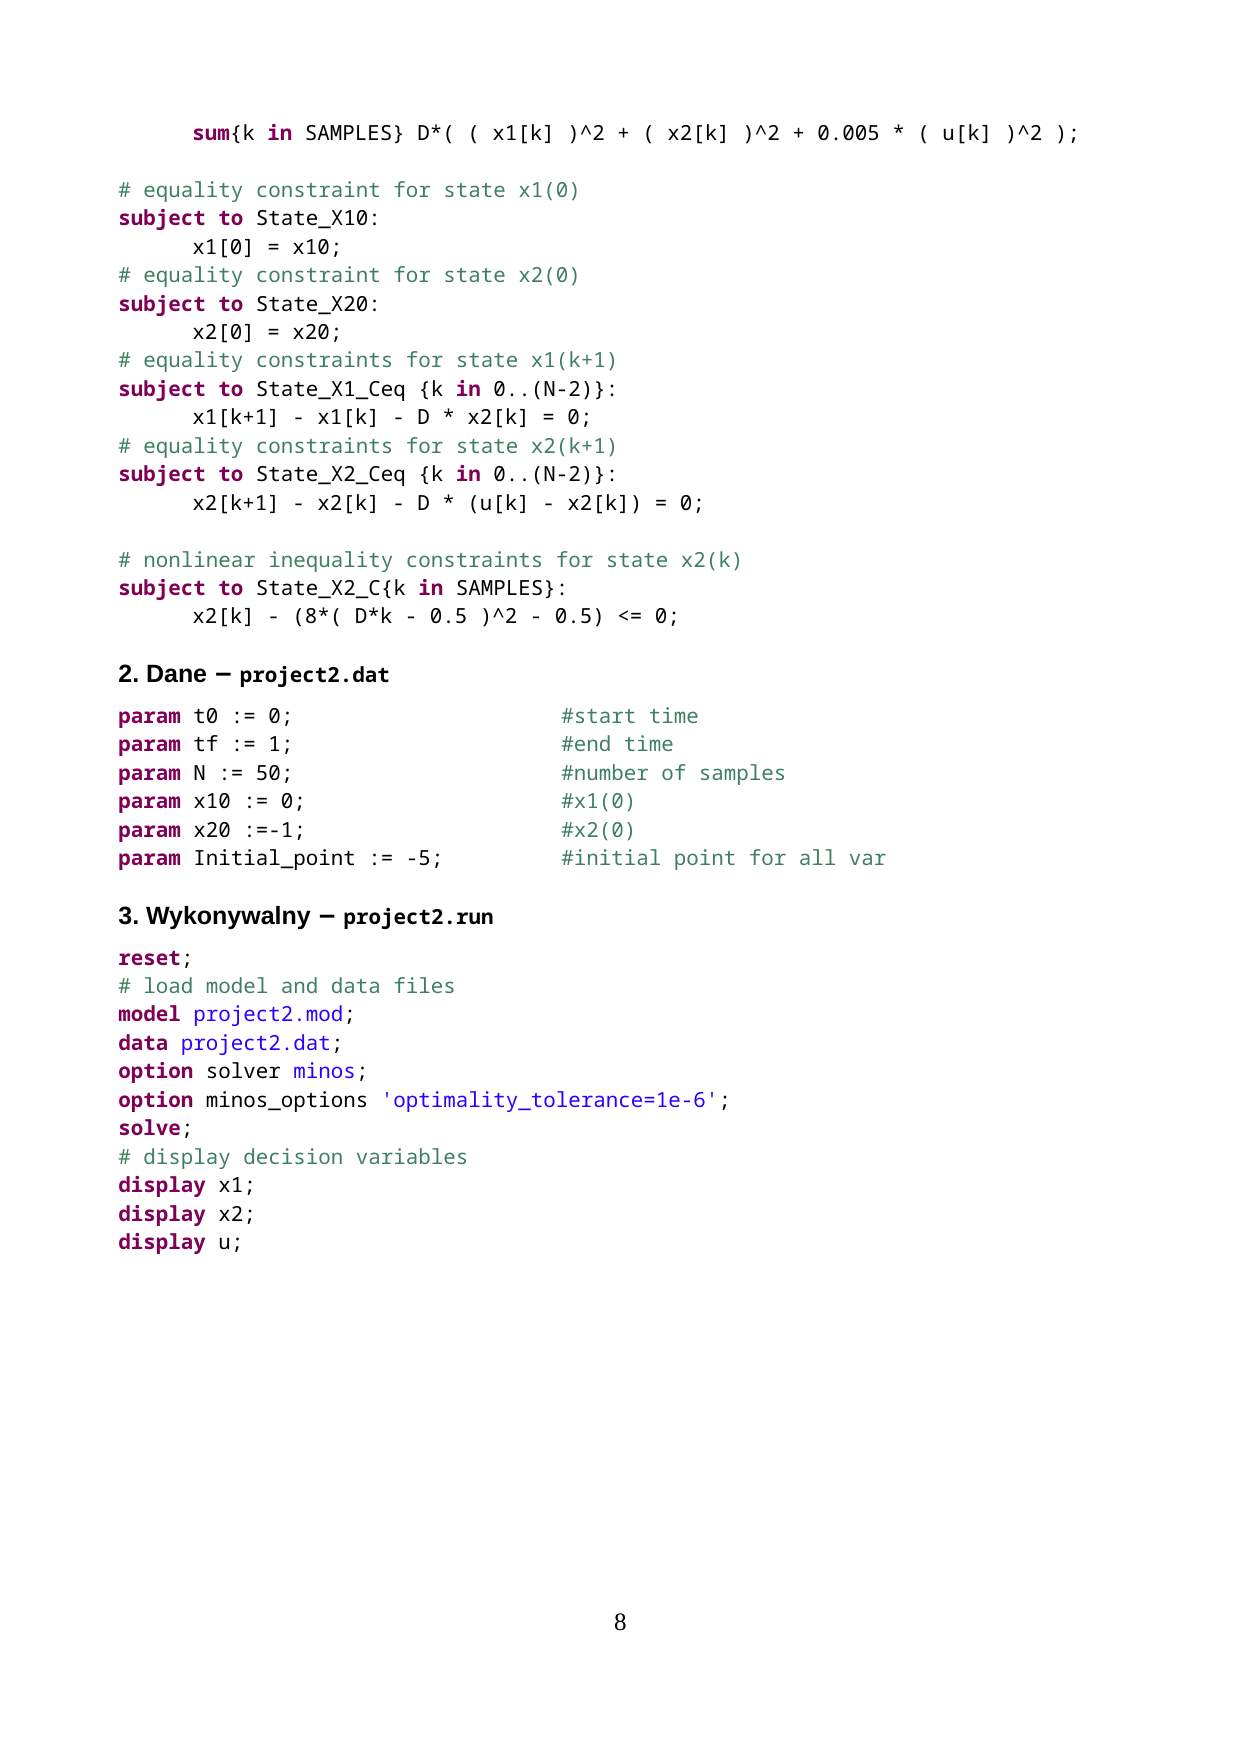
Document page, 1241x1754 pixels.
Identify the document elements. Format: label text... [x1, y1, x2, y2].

text param N := 50; #number of samples [118, 758, 1122, 786]
text # equality constraints for state x1(k+1) [118, 346, 1122, 374]
text subject to State_X2_C{k in SAMPLES}: [118, 573, 1122, 602]
subtitle 2. Dane – project2.dat [118, 655, 1122, 688]
subtitle 3. Wykonywalny – project2.run [118, 897, 1122, 930]
text # display decision variables [118, 1142, 1122, 1170]
text option solver minos; [118, 1056, 1122, 1085]
text # equality constraint for state x1(0) [118, 175, 1122, 203]
text param Initial_point := -5; #initial point for all var [118, 843, 1122, 872]
text param tf := 1; #end time [118, 729, 1122, 758]
text # equality constraints for state x2(k+1) [118, 431, 1122, 459]
text subject to State_X10: [118, 203, 1122, 232]
text x1[k+1] - x1[k] - D * x2[k] = 0; [118, 402, 1122, 431]
text subject to State_X1_Ceq {k in 0..(N-2)}: [118, 374, 1122, 402]
text param x20 :=-1; #x2(0) [118, 815, 1122, 843]
text subject to State_X20: [118, 289, 1122, 317]
text param t0 := 0; #start time [118, 701, 1122, 729]
text # nonlinear inequality constraints for state x2(k) [118, 545, 1122, 573]
text display x2; [118, 1199, 1122, 1227]
text x2[0] = x20; [118, 317, 1122, 346]
text solve; [118, 1113, 1122, 1142]
text # load model and data files [118, 971, 1122, 999]
text x2[k+1] - x2[k] - D * (u[k] - x2[k]) = 0; [118, 488, 1122, 516]
text param x10 := 0; #x1(0) [118, 786, 1122, 815]
text data project2.dat; [118, 1028, 1122, 1056]
text reset; [118, 943, 1122, 971]
text x1[0] = x10; [118, 232, 1122, 260]
text display x1; [118, 1170, 1122, 1199]
text model project2.mod; [118, 999, 1122, 1028]
text x2[k] - (8*( D*k - 0.5 )^2 - 0.5) <= 0; [118, 602, 1122, 630]
text # equality constraint for state x2(0) [118, 260, 1122, 289]
text option minos_options 'optimality_tolerance=1e-6'; [118, 1085, 1122, 1113]
text subject to State_X2_Ceq {k in 0..(N-2)}: [118, 459, 1122, 488]
text display u; [118, 1227, 1122, 1256]
text sum{k in SAMPLES} D*( ( x1[k] )^2 + ( x2[k] )^2 + 0.005 * ( u[k] )^2 ); [118, 118, 1122, 147]
